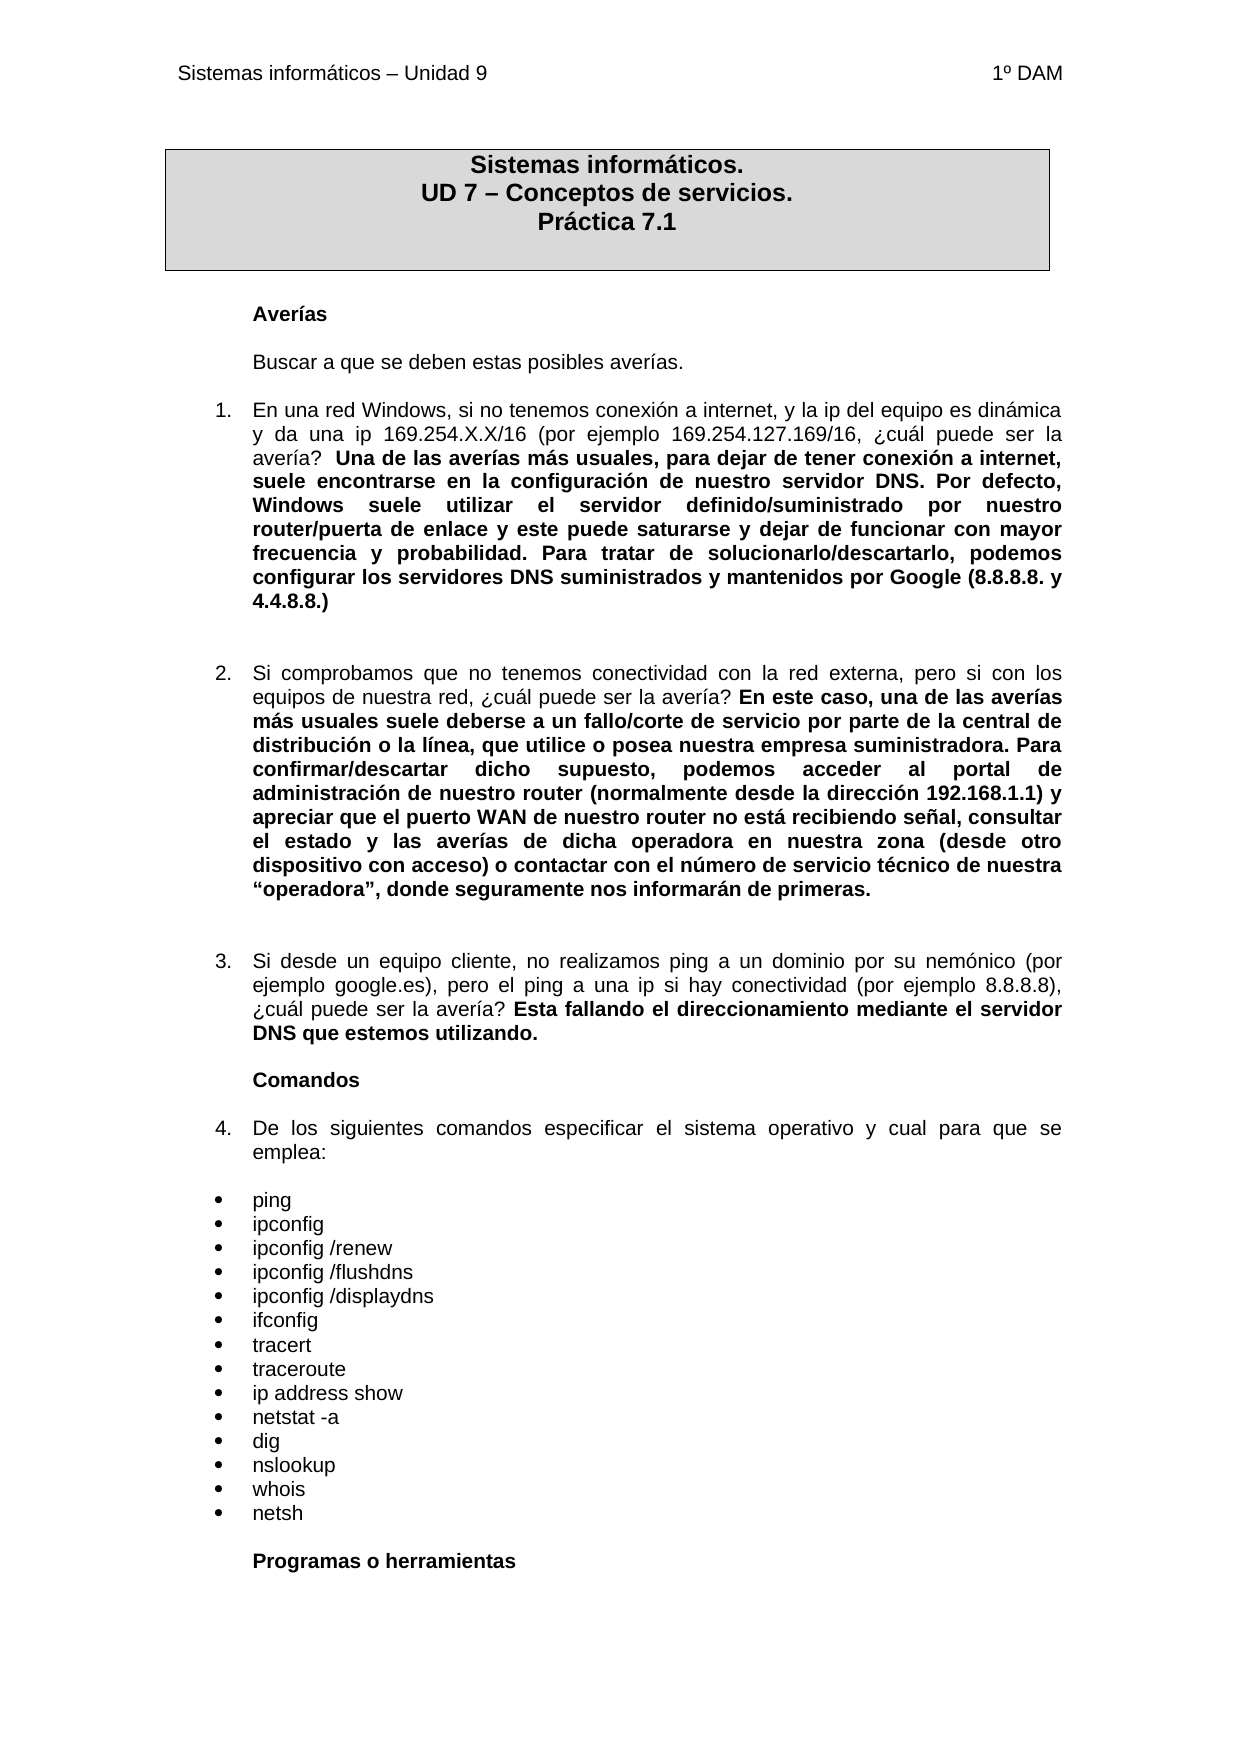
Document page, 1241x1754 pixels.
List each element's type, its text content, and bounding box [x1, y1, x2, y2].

list whois [215, 1477, 1063, 1501]
list Buscar a que se deben estas posibles averías. [252, 349, 1063, 373]
list traceroute [215, 1356, 1063, 1381]
list ipconfig [215, 1212, 1063, 1236]
list Averías [252, 302, 1063, 326]
list De los siguientes comandos especificar el sistema operativo y cual para que se emplea: [215, 1116, 1063, 1164]
list ip address show [215, 1381, 1063, 1404]
list netstat -a [215, 1404, 1063, 1429]
list ipconfig /flushdns [215, 1260, 1063, 1284]
table_header Sistemas informáticos. UD 7 – Conceptos de servicios. Práctica 7.1 [166, 150, 1049, 270]
list ping [215, 1188, 1063, 1212]
list Comandos [252, 1068, 1063, 1092]
list dig [215, 1429, 1063, 1453]
list Programas o herramientas [252, 1549, 1063, 1573]
list netsh [215, 1501, 1063, 1525]
list ipconfig /displaydns [215, 1284, 1063, 1308]
list Si comprobamos que no tenemos conectividad con la red externa, pero si con los equipos de nuestra red, ¿cuál puede ser la avería? En este caso, una de las averías más usuales suele deberse a un fallo/corte de servicio por parte de la central de distribución o la línea, que utilice o posea nuestra empresa suministradora. Para confirmar/descartar dicho supuesto, podemos acceder al portal de administración de nuestro router (normalmente desde la dirección 192.168.1.1) y apreciar que el puerto WAN de nuestro router no está recibiendo señal, consultar el estado y las averías de dicha operadora en nuestra zona (desde otro dispositivo con acceso) o contactar con el número de servicio técnico de nuestra “operadora”, donde seguramente nos informarán de primeras. [215, 661, 1063, 901]
list En una red Windows, si no tenemos conexión a internet, y la ip del equipo es dinámica y da una ip 169.254.X.X/16 (por ejemplo 169.254.127.169/16, ¿cuál puede ser la avería? Una de las averías más usuales, para dejar de tener conexión a internet, suele encontrarse en la configuración de nuestro servidor DNS. Por defecto, Windows suele utilizar el servidor definido/suministrado por nuestro router/puerta de enlace y este puede saturarse y dejar de funcionar con mayor frecuencia y probabilidad. Para tratar de solucionarlo/descartarlo, podemos configurar los servidores DNS suministrados y mantenidos por Google (8.8.8.8. y 4.4.8.8.) [215, 397, 1063, 613]
list ifconfig [215, 1308, 1063, 1332]
list tracert [215, 1332, 1063, 1356]
list Si desde un equipo cliente, no realizamos ping a un dominio por su nemónico (por ejemplo google.es), pero el ping a una ip si hay conectividad (por ejemplo 8.8.8.8), ¿cuál puede ser la avería? Esta fallando el direccionamiento mediante el servidor DNS que estemos utilizando. [215, 948, 1063, 1044]
list nslookup [215, 1453, 1063, 1477]
list ipconfig /renew [215, 1236, 1063, 1260]
